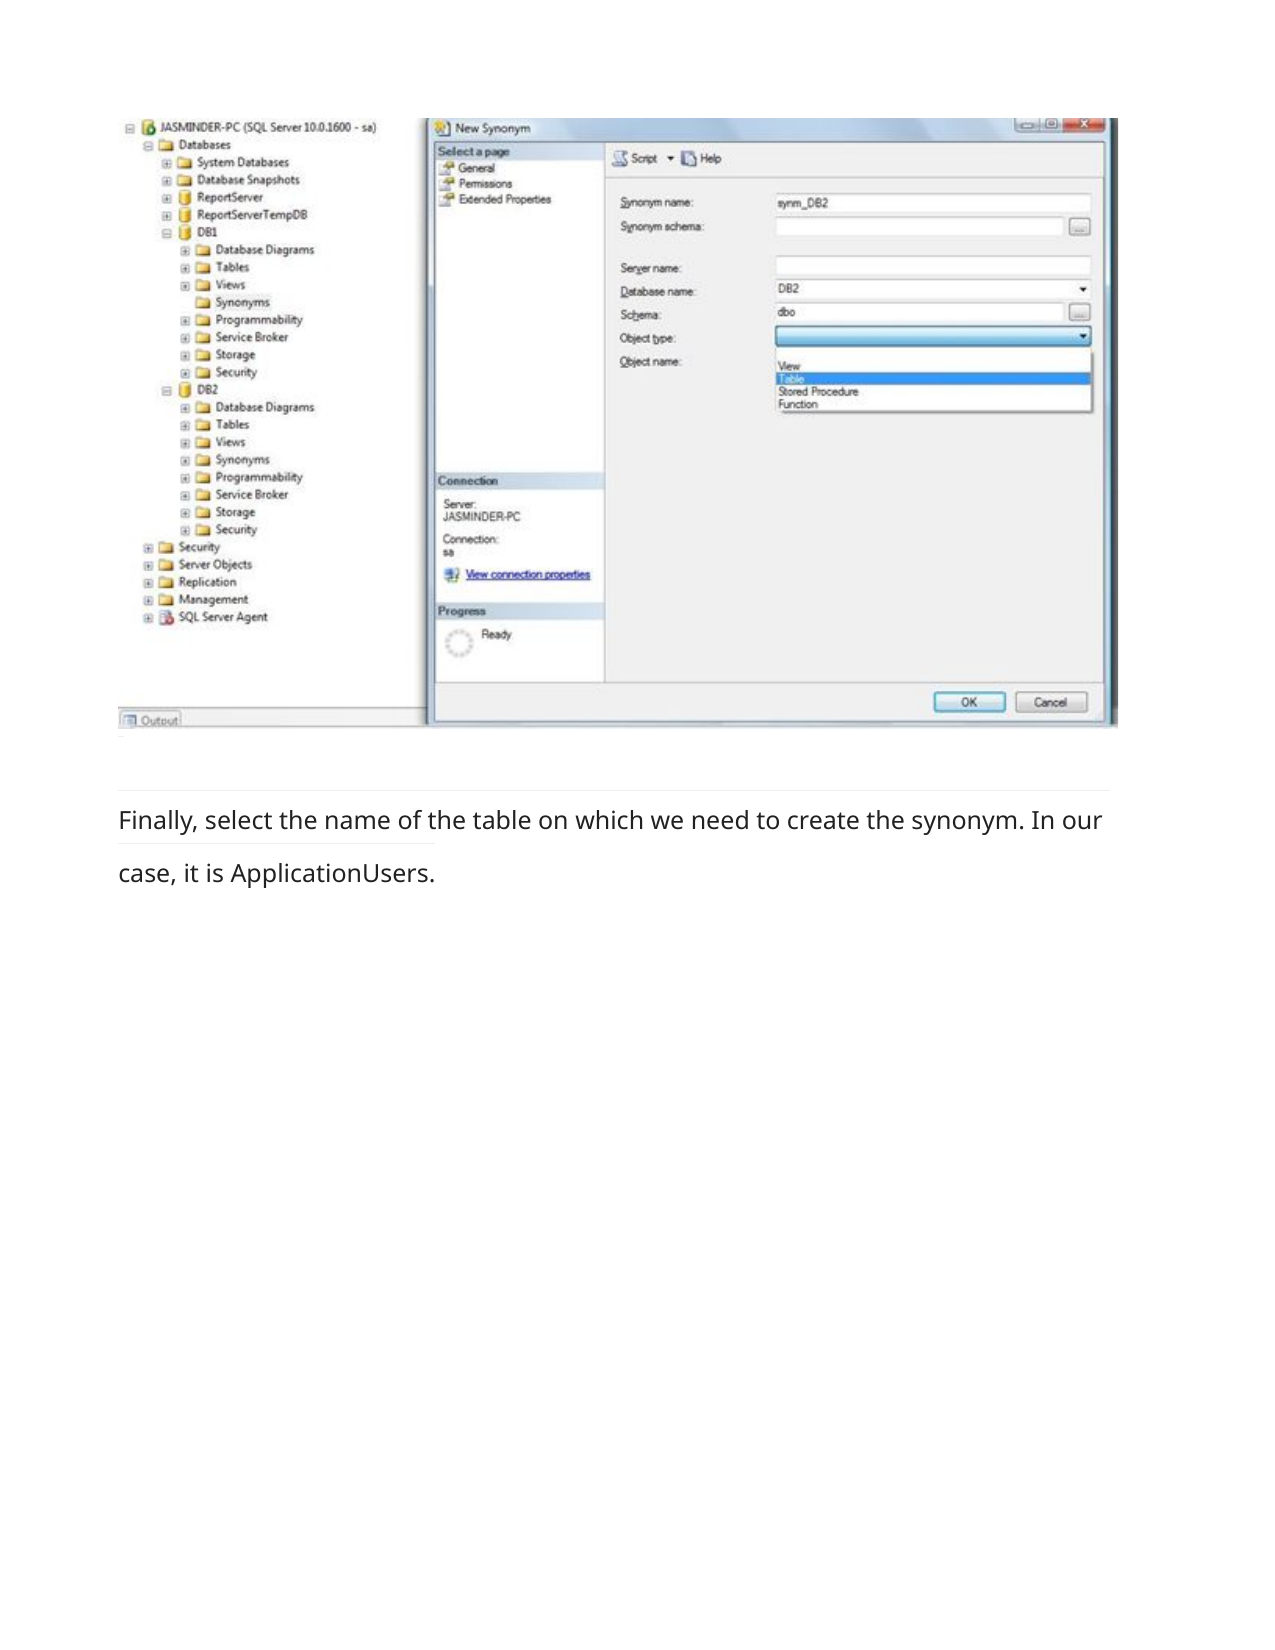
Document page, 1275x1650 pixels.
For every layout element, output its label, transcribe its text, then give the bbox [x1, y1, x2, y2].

picture [118, 118, 1119, 729]
list Finally, select the name of the table on which we need to create the synonym. In our case, it is ApplicationUsers. [118, 118, 1157, 944]
